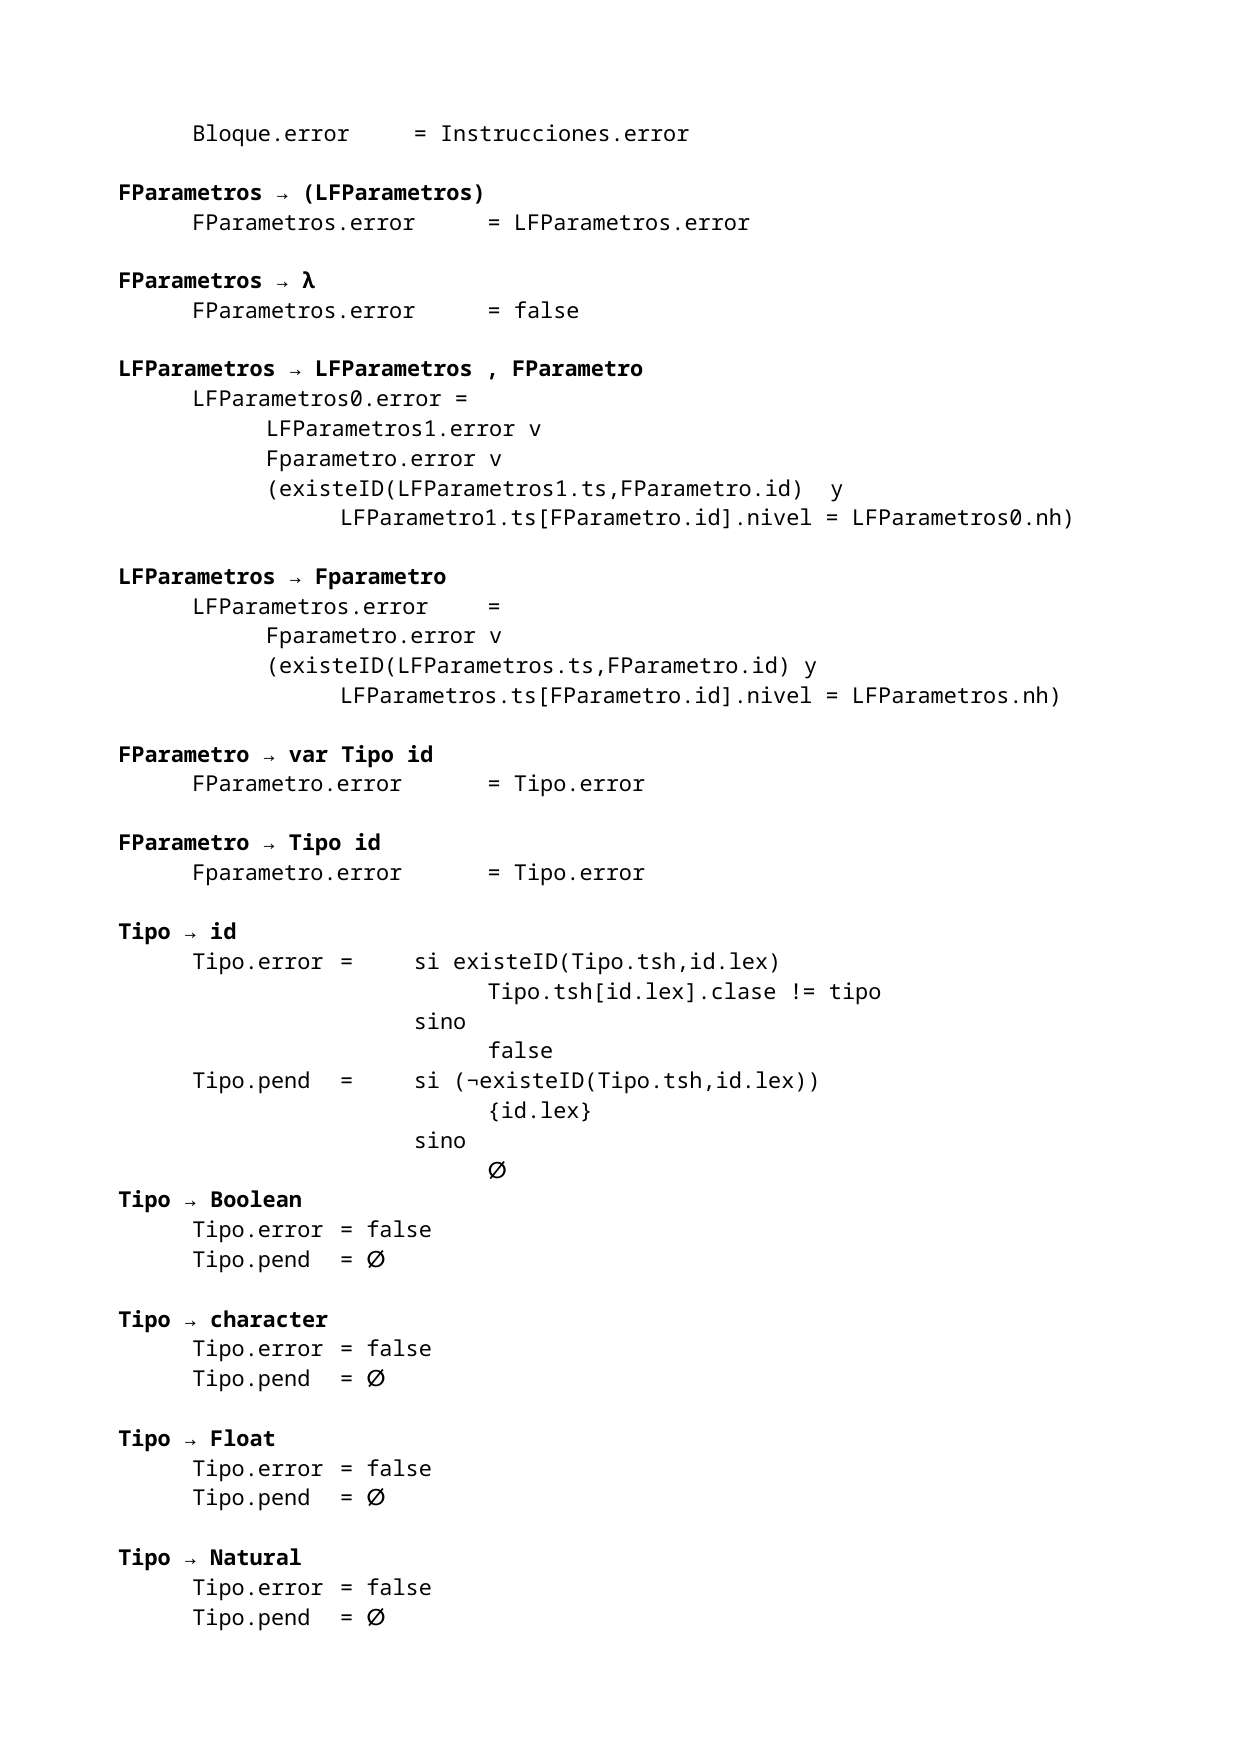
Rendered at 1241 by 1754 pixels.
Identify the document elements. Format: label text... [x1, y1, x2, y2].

text Tipo.error = false [118, 1214, 1122, 1244]
text Tipo.error = false [118, 1572, 1122, 1601]
text LFParametros.error = [118, 591, 1122, 620]
text FParametro → var Tipo id [118, 738, 1122, 768]
text Tipo.error = false [118, 1333, 1122, 1363]
text LFParametros → LFParametros , FParametro [118, 353, 1122, 383]
text Fparametro.error v (existeID(LFParametros1.ts,FParametro.id) y LFParametro1.ts[FParametro.id].nivel = LFParametros0.nh) [118, 443, 1122, 532]
text {id.lex} [118, 1095, 1122, 1125]
text LFParametros0.error = [118, 383, 1122, 413]
text Bloque.error = Instrucciones.error [118, 118, 1122, 148]
text Tipo.pend = ⵁ [118, 1244, 1122, 1274]
text Tipo.pend = ⵁ [118, 1363, 1122, 1393]
text sino [118, 1006, 1122, 1035]
text ⵁ [340, 1154, 1122, 1184]
text LFParametros1.error v [118, 413, 1122, 443]
text Tipo → character [118, 1303, 1122, 1333]
text Tipo.pend = ⵁ [118, 1601, 1122, 1631]
text sino [118, 1125, 1122, 1154]
text Tipo → Boolean [118, 1184, 1122, 1214]
text Tipo.error = false [118, 1452, 1122, 1482]
text Fparametro.error = Tipo.error [118, 857, 1122, 886]
text FParametro → Tipo id [118, 827, 1122, 857]
text FParametros → λ [118, 265, 1122, 295]
text Tipo → id [118, 916, 1122, 946]
text LFParametros → Fparametro [118, 561, 1122, 591]
text Fparametro.error v (existeID(LFParametros.ts,FParametro.id) y LFParametros.ts[FParametro.id].nivel = LFParametros.nh) [118, 620, 1122, 710]
text FParametros → (LFParametros) [118, 177, 1122, 206]
text Tipo → Float [118, 1423, 1122, 1452]
text FParametro.error = Tipo.error [118, 768, 1122, 798]
text Tipo.pend = si (¬existeID(Tipo.tsh,id.lex)) [118, 1065, 1122, 1095]
text Tipo.tsh[id.lex].clase != tipo [118, 976, 1122, 1006]
text Tipo.pend = ⵁ [118, 1482, 1122, 1512]
text FParametros.error = false [118, 295, 1122, 324]
text false [266, 1035, 1122, 1065]
text Tipo.error = si existeID(Tipo.tsh,id.lex) [118, 946, 1122, 976]
text Tipo → Natural [118, 1542, 1122, 1572]
text FParametros.error = LFParametros.error [118, 206, 1122, 236]
